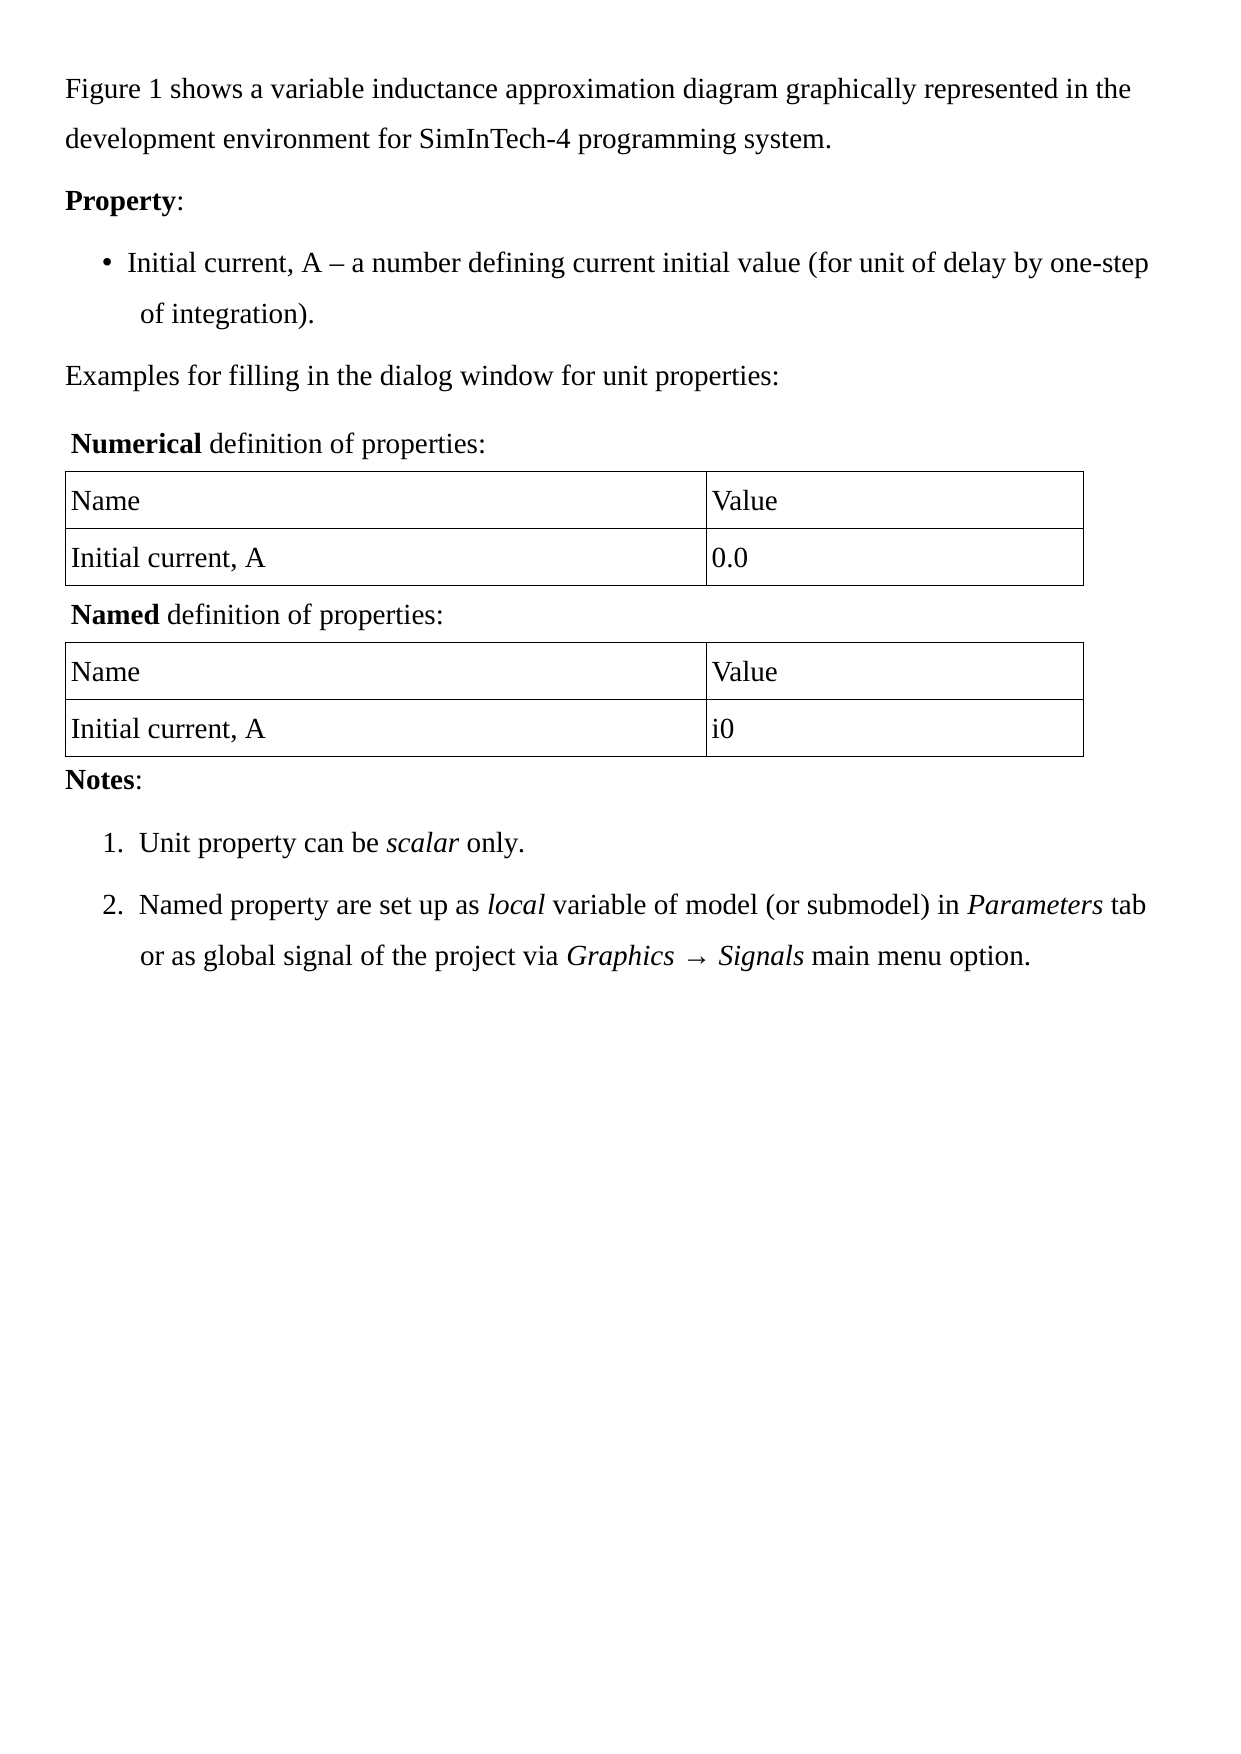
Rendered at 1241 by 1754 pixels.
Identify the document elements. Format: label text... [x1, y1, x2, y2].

table_cell i0 [707, 700, 1083, 756]
table_cell Name [66, 643, 706, 699]
table_cell Value [707, 643, 1083, 699]
table_cell Value [707, 472, 1083, 528]
table_cell 0.0 [707, 529, 1083, 585]
table_cell Named definition of properties: [65, 586, 1083, 642]
table_cell The unit is a non-linear resistance model described by the following differential equation: , where is for difference of potentials; is for inductance, time-variant (inductance value is supplied to input port of unit “Control”); is for current. The unit is similar to unit Ideal Inductance. Figure 1 – Internal structure of unit “Variable inductance” Figure 1 shows a variable inductance approximation diagram graphically represented in the development environment for SimInTech-4 programming system. Property: Initial current, А – a number defining current initial value (for unit of delay by one-step of integration). Examples for filling in the dialog window for unit properties: Notes: Unit property can be scalar only. Named property are set up as local variable of model (or submodel) in Parameters tab or as global signal of the project via Graphics → Signals main menu option. [59, 59, 1181, 983]
table_header Numerical definition of properties: [65, 414, 1083, 471]
table_cell Initial current, А [66, 529, 706, 585]
table_cell Name [66, 472, 706, 528]
table_cell Initial current, А [66, 700, 706, 756]
